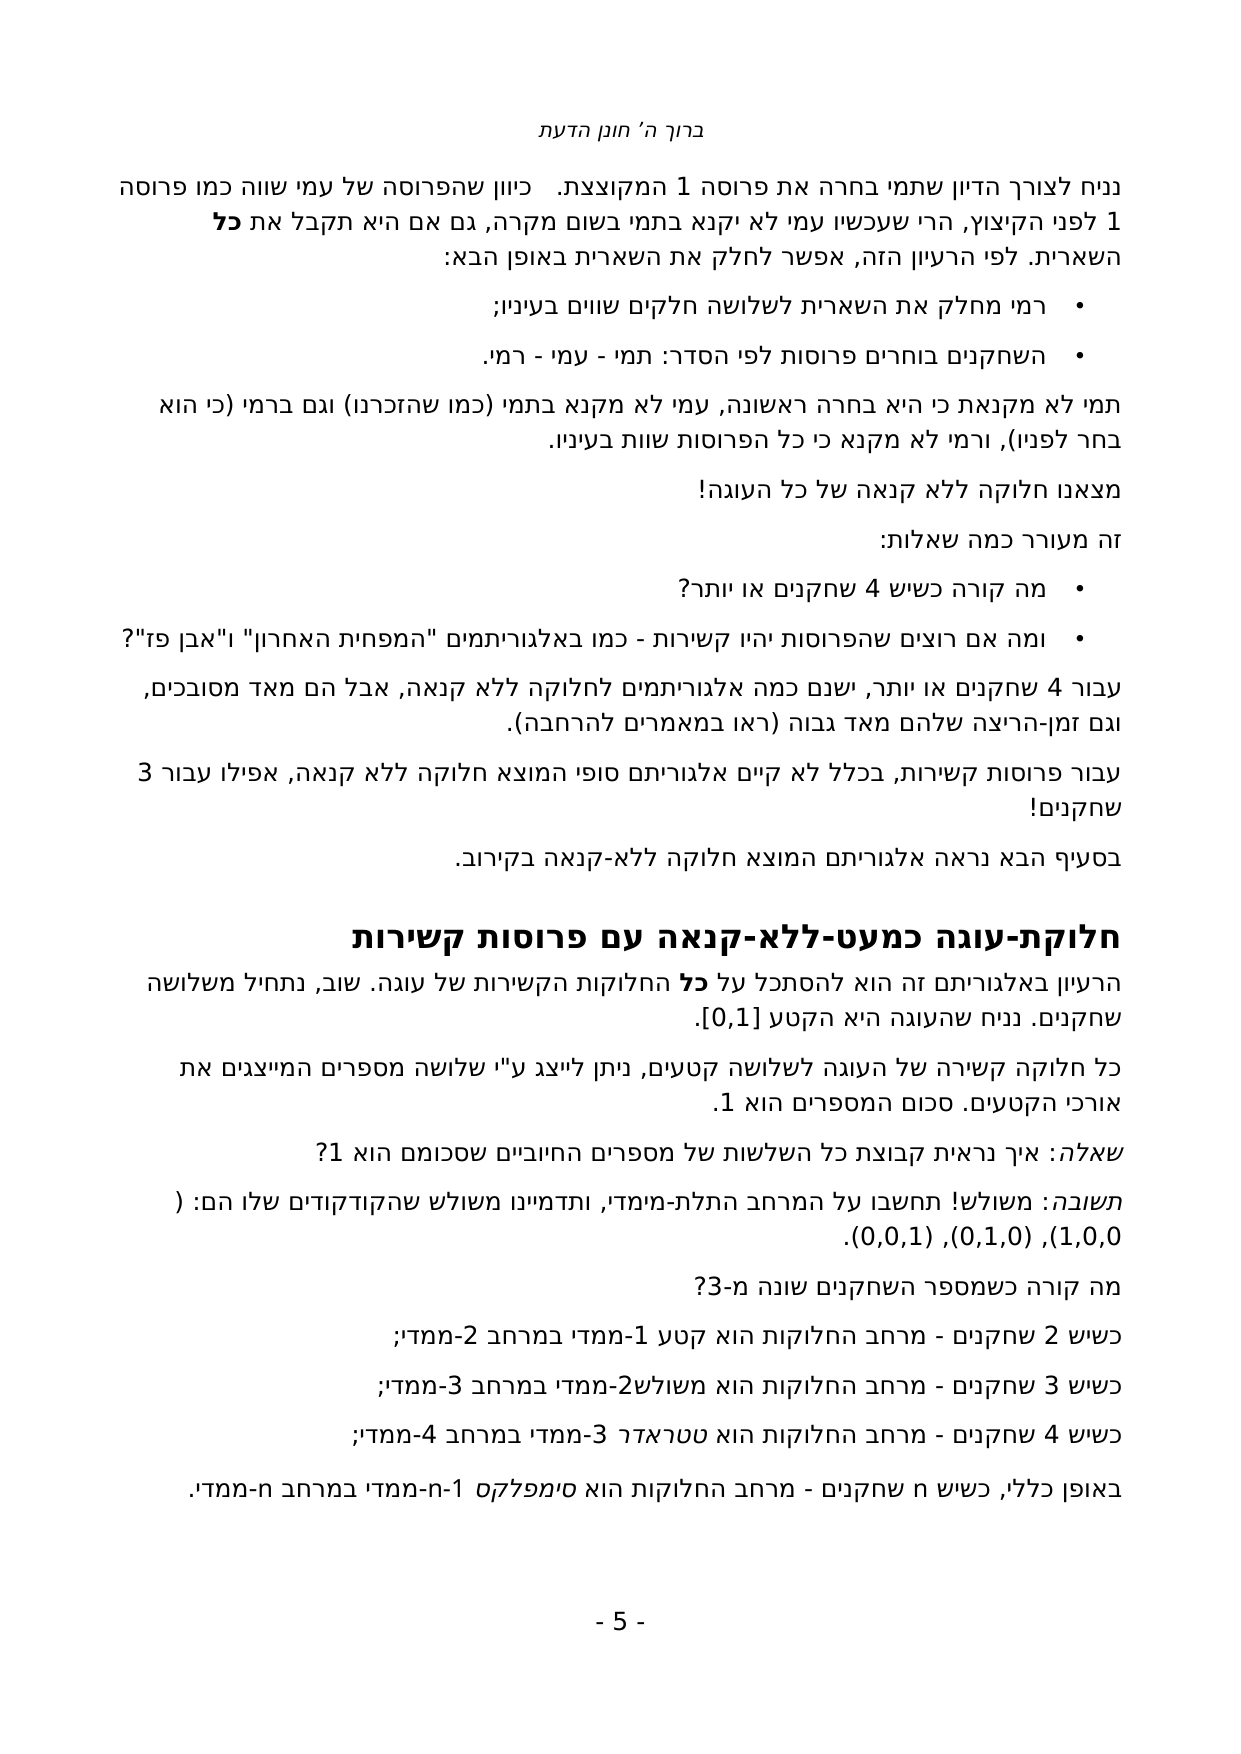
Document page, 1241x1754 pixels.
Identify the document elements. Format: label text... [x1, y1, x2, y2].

text הפתרון נמצא ע"י המתמטיקאים סלפרידג' וקונוויי (Selfridge, Conway) בשנת 1960. הם שמו לב, שאחרי החלוקה הראשונה, לעמי יש יתרון על מי שבחר את פרוסה 1 (הפרוסה המקוצצת). נניח לצורך הדיון שתמי בחרה את פרוסה 1 המקוצצת. כיוון שהפרוסה של עמי שווה כמו פרוסה 1 לפני הקיצוץ, הרי שעכשיו עמי לא יקנא בתמי בשום מקרה, גם אם היא תקבל את כל השארית. לפי הרעיון הזה, אפשר לחלק את השארית באופן הבא: [118, 172, 1122, 271]
subtitle חלוקת-עוגה כמעט-ללא-קנאה עם פרוסות קשירות [118, 917, 1122, 956]
list מה קורה כשיש 4 שחקנים או יותר? [118, 574, 1084, 603]
list רמי מחלק את השארית לשלושה חלקים שווים בעיניו; [118, 291, 1084, 321]
text עבור 4 שחקנים או יותר, ישנם כמה אלגוריתמים לחלוקה ללא קנאה, אבל הם מאד מסובכים, וגם זמן-הריצה שלהם מאד גבוה (ראו במאמרים להרחבה). [118, 673, 1122, 738]
text כשיש 4 שחקנים - מרחב החלוקות הוא טטראדר 3-ממדי במרחב 4-ממדי; [118, 1421, 1122, 1450]
text באופן כללי, כשיש n שחקנים - מרחב החלוקות הוא סימפלקס n-1-ממדי במרחב n-ממדי. [118, 1470, 1122, 1504]
list ומה אם רוצים שהפרוסות יהיו קשירות - כמו באלגוריתמים "המפחית האחרון" ו"אבן פז"? [118, 624, 1084, 653]
text כשיש 3 שחקנים - מרחב החלוקות הוא משולש2-ממדי במרחב 3-ממדי; [118, 1371, 1122, 1400]
text הרעיון באלגוריתם זה הוא להסתכל על כל החלוקות הקשירות של עוגה. שוב, נתחיל משלושה שחקנים. נניח שהעוגה היא הקטע [0,1]. [118, 969, 1122, 1033]
text מה קורה כשמספר השחקנים שונה מ-3? [118, 1272, 1122, 1301]
text מצאנו חלוקה ללא קנאה של כל העוגה! [118, 475, 1122, 504]
text כשיש 2 שחקנים - מרחב החלוקות הוא קטע 1-ממדי במרחב 2-ממדי; [118, 1322, 1122, 1351]
text שאלה: איך נראית קבוצת כל השלשות של מספרים החיוביים שסכומם הוא 1? [118, 1138, 1122, 1167]
list השחקנים בוחרים פרוסות לפי הסדר: תמי - עמי - רמי. [118, 341, 1084, 370]
text כל חלוקה קשירה של העוגה לשלושה קטעים, ניתן לייצג ע"י שלושה מספרים המייצגים את אורכי הקטעים. סכום המספרים הוא 1. [118, 1053, 1122, 1117]
text תשובה: משולש! תחשבו על המרחב התלת-מימדי, ותדמיינו משולש שהקודקודים שלו הם: (1,0,0), (0,1,0), (0,0,1). [118, 1187, 1122, 1252]
text בסעיף הבא נראה אלגוריתם המוצא חלוקה ללא-קנאה בקירוב. [118, 843, 1122, 872]
text זה מעורר כמה שאלות: [118, 525, 1122, 554]
text עבור פרוסות קשירות, בכלל לא קיים אלגוריתם סופי המוצא חלוקה ללא קנאה, אפילו עבור 3 שחקנים! [118, 758, 1122, 822]
text תמי לא מקנאת כי היא בחרה ראשונה, עמי לא מקנא בתמי (כמו שהזכרנו) וגם ברמי (כי הוא בחר לפניו), ורמי לא מקנא כי כל הפרוסות שוות בעיניו. [118, 391, 1122, 455]
